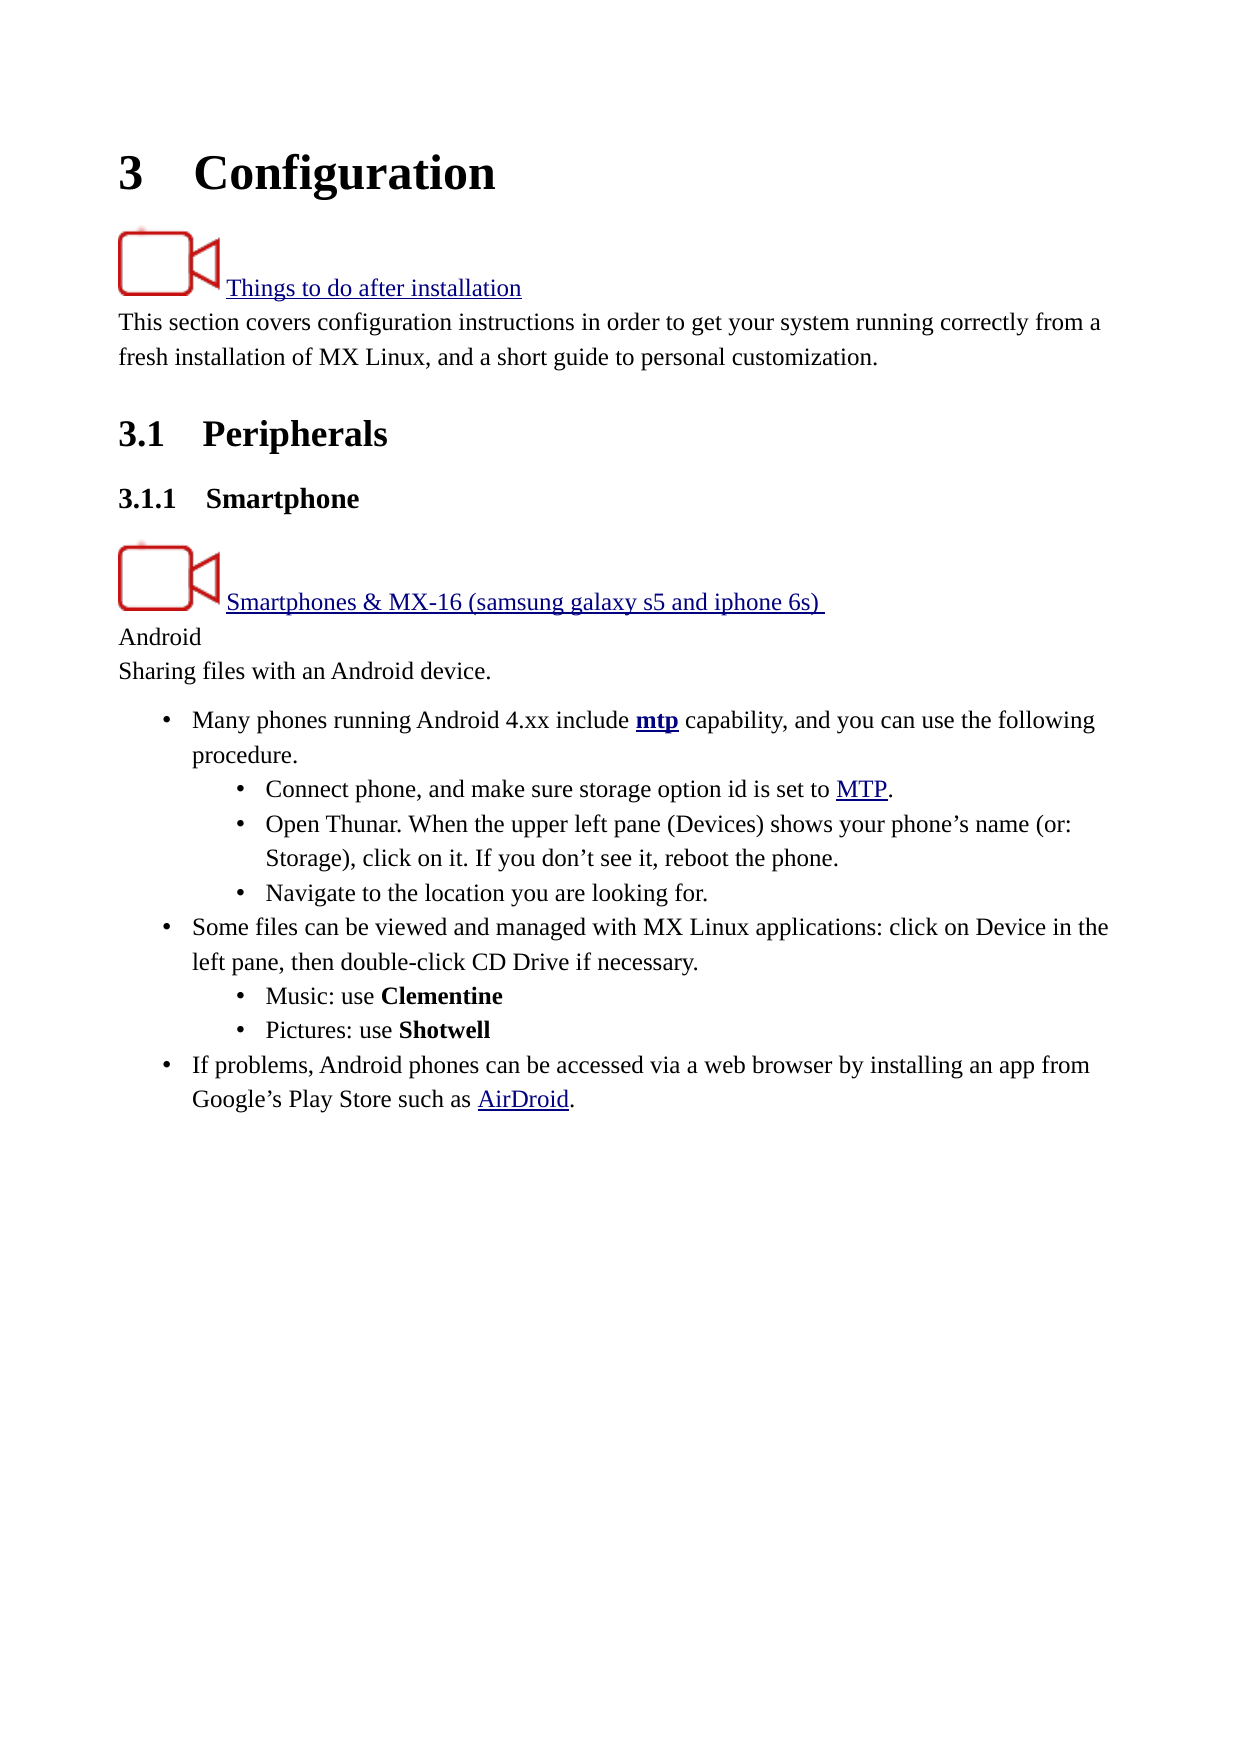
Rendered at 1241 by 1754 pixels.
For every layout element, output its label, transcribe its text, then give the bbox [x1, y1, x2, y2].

text Android [118, 622, 1122, 650]
picture [118, 527, 220, 611]
list If problems, Android phones can be accessed via a web browser by installing an app from Google’s Play Store such as AirDroid. [162, 1050, 1122, 1113]
text Smartphones & MX-16 (samsung galaxy s5 and iphone 6s) [118, 528, 1122, 616]
list Some files can be viewed and managed with MX Linux applications: click on Device in the left pane, then double-click CD Drive if necessary. [162, 912, 1122, 975]
picture [118, 213, 220, 296]
list Connect phone, and make sure storage option id is set to MTP. [236, 774, 1122, 803]
subtitle 3 Configuration [118, 143, 1122, 201]
subtitle 3.1.1 Smartphone [118, 482, 1122, 515]
list Open Thunar. When the upper left pane (Devices) shows your phone’s name (or: Storage), click on it. If you don’t see it, reboot the phone. [236, 809, 1122, 872]
text This section covers configuration instructions in order to get your system running correctly from a fresh installation of MX Linux, and a short guide to personal customization. [118, 307, 1122, 370]
list Pictures: use Shotwell [236, 1016, 1122, 1044]
text Sharing files with an Android device. [118, 656, 1122, 685]
list Navigate to the location you are looking for. [236, 878, 1122, 906]
list Music: use Clementine [236, 981, 1122, 1010]
list Many phones running Android 4.xx include mtp capability, and you can use the following procedure. [162, 705, 1122, 768]
subtitle 3.1 Peripherals [118, 411, 1122, 454]
text Things to do after installation [118, 213, 1122, 301]
